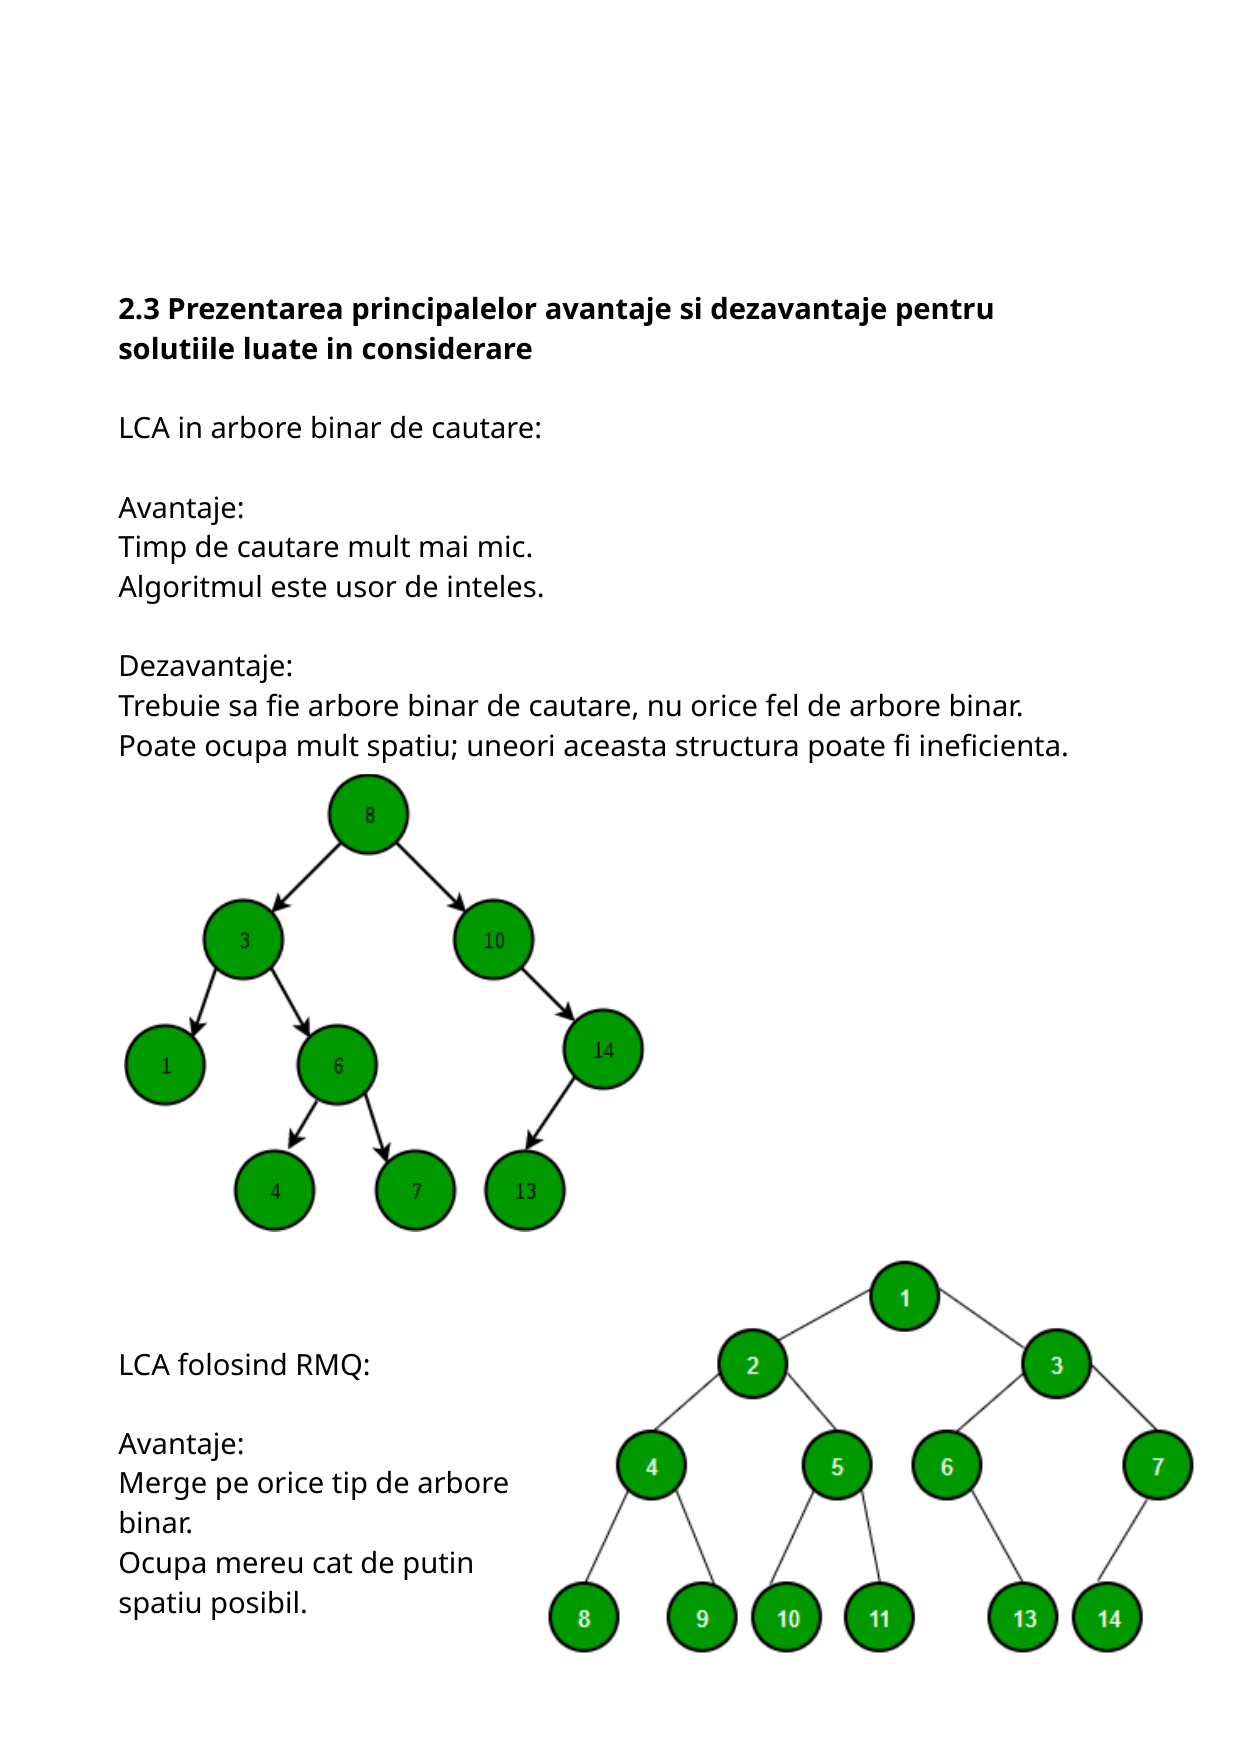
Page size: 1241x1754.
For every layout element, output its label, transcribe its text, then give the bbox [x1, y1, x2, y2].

text Timp de cautare mult mai mic. [118, 527, 1122, 566]
text Dezavantaje: [118, 646, 1122, 685]
text LCA folosind RMQ: [118, 1344, 532, 1383]
text Avantaje: [118, 1423, 532, 1463]
text Ocupa mereu cat de putin spatiu posibil. [118, 1542, 532, 1622]
text solutiile luate in considerare [118, 328, 1122, 368]
text 2.3 Prezentarea principalelor avantaje si dezavantaje pentru [118, 288, 1122, 328]
text Merge pe orice tip de arbore binar. [118, 1463, 532, 1542]
text LCA in arbore binar de cautare: [118, 407, 1122, 447]
text Poate ocupa mult spatiu; uneori aceasta structura poate fi ineficienta. [118, 725, 1122, 765]
text Avantaje: [118, 487, 1122, 527]
picture [532, 1224, 1240, 1754]
text Algoritmul este usor de inteles. [118, 566, 1122, 606]
text Trebuie sa fie arbore binar de cautare, nu orice fel de arbore binar. [118, 685, 1122, 725]
